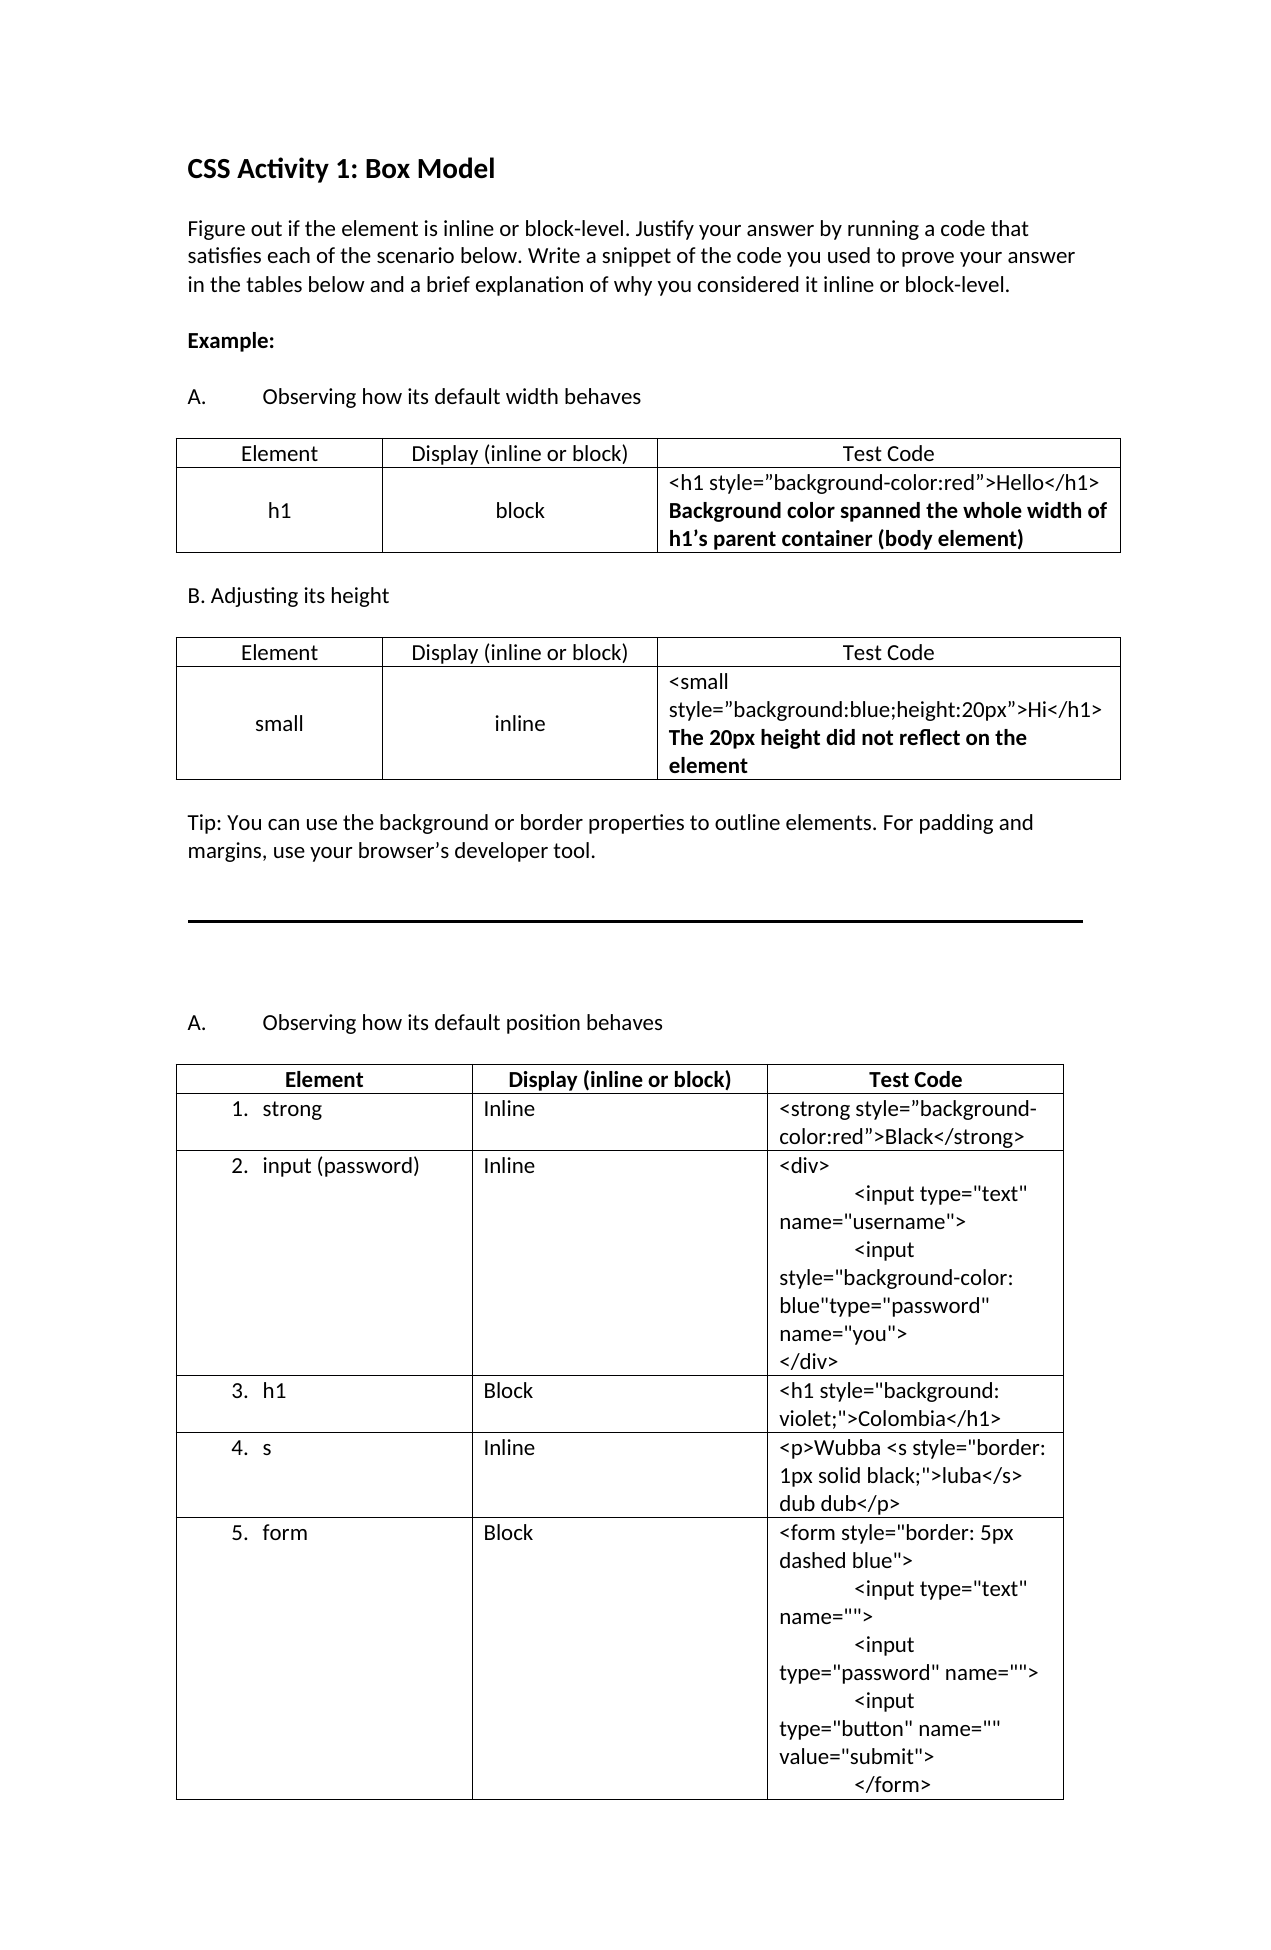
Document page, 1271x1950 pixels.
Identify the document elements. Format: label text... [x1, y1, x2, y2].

table_cell Inline [473, 1094, 767, 1150]
table_header Test Code [768, 1065, 779, 1093]
table_cell form [177, 1518, 472, 1798]
table_header Element [177, 638, 188, 666]
text CSS Activity 1: Box Model [187, 150, 1083, 186]
table_cell strong [177, 1094, 472, 1150]
table_header Element [371, 439, 382, 467]
table_cell input (password) [177, 1151, 472, 1375]
table_cell inline [383, 667, 657, 779]
text B. Adjusting its height [187, 581, 1083, 609]
table_header Element [461, 1065, 472, 1093]
table_cell <div> <input type="text" name="username"> <input style="background-color: blue"type="password" name="you"> </div> [768, 1151, 779, 1375]
table_cell h1 [177, 1376, 472, 1432]
table_cell Inline [473, 1433, 767, 1517]
table_cell Block [473, 1376, 767, 1432]
text Example: [187, 326, 1083, 354]
table_cell small [177, 667, 382, 779]
table_cell <form style="border: 5px dashed blue"> <input type="text" name=""> <input type="password" name=""> <input type="button" name="" value="submit"> </form> [768, 1518, 779, 1798]
table_header Test Code [658, 638, 669, 666]
table_cell block [383, 468, 657, 552]
table_header Test Code [1109, 439, 1120, 467]
table_cell s [177, 1433, 472, 1517]
table_cell Block [473, 1518, 767, 1798]
table_cell Inline [473, 1151, 767, 1375]
table_header Test Code [1109, 638, 1120, 666]
text Figure out if the element is inline or block-level. Justify your answer by running a code that satisfies each of the scenario below. Write a snippet of the code you used to prove your answer in the tables below and a brief explanation of why you considered it inline or block-level. [187, 214, 1083, 298]
table_cell h1 [177, 468, 382, 552]
text Tip: You can use the background or border properties to outline elements. For padding and margins, use your browser’s developer tool. [187, 808, 1083, 864]
table_header Element [371, 638, 382, 666]
table_header Test Code [1053, 1065, 1063, 1093]
table_header Element [177, 439, 188, 467]
list Observing how its default width behaves [187, 382, 1083, 410]
table_header Test Code [658, 439, 669, 467]
list Observing how its default position behaves [187, 1008, 1083, 1036]
table_header Element [177, 1065, 188, 1093]
